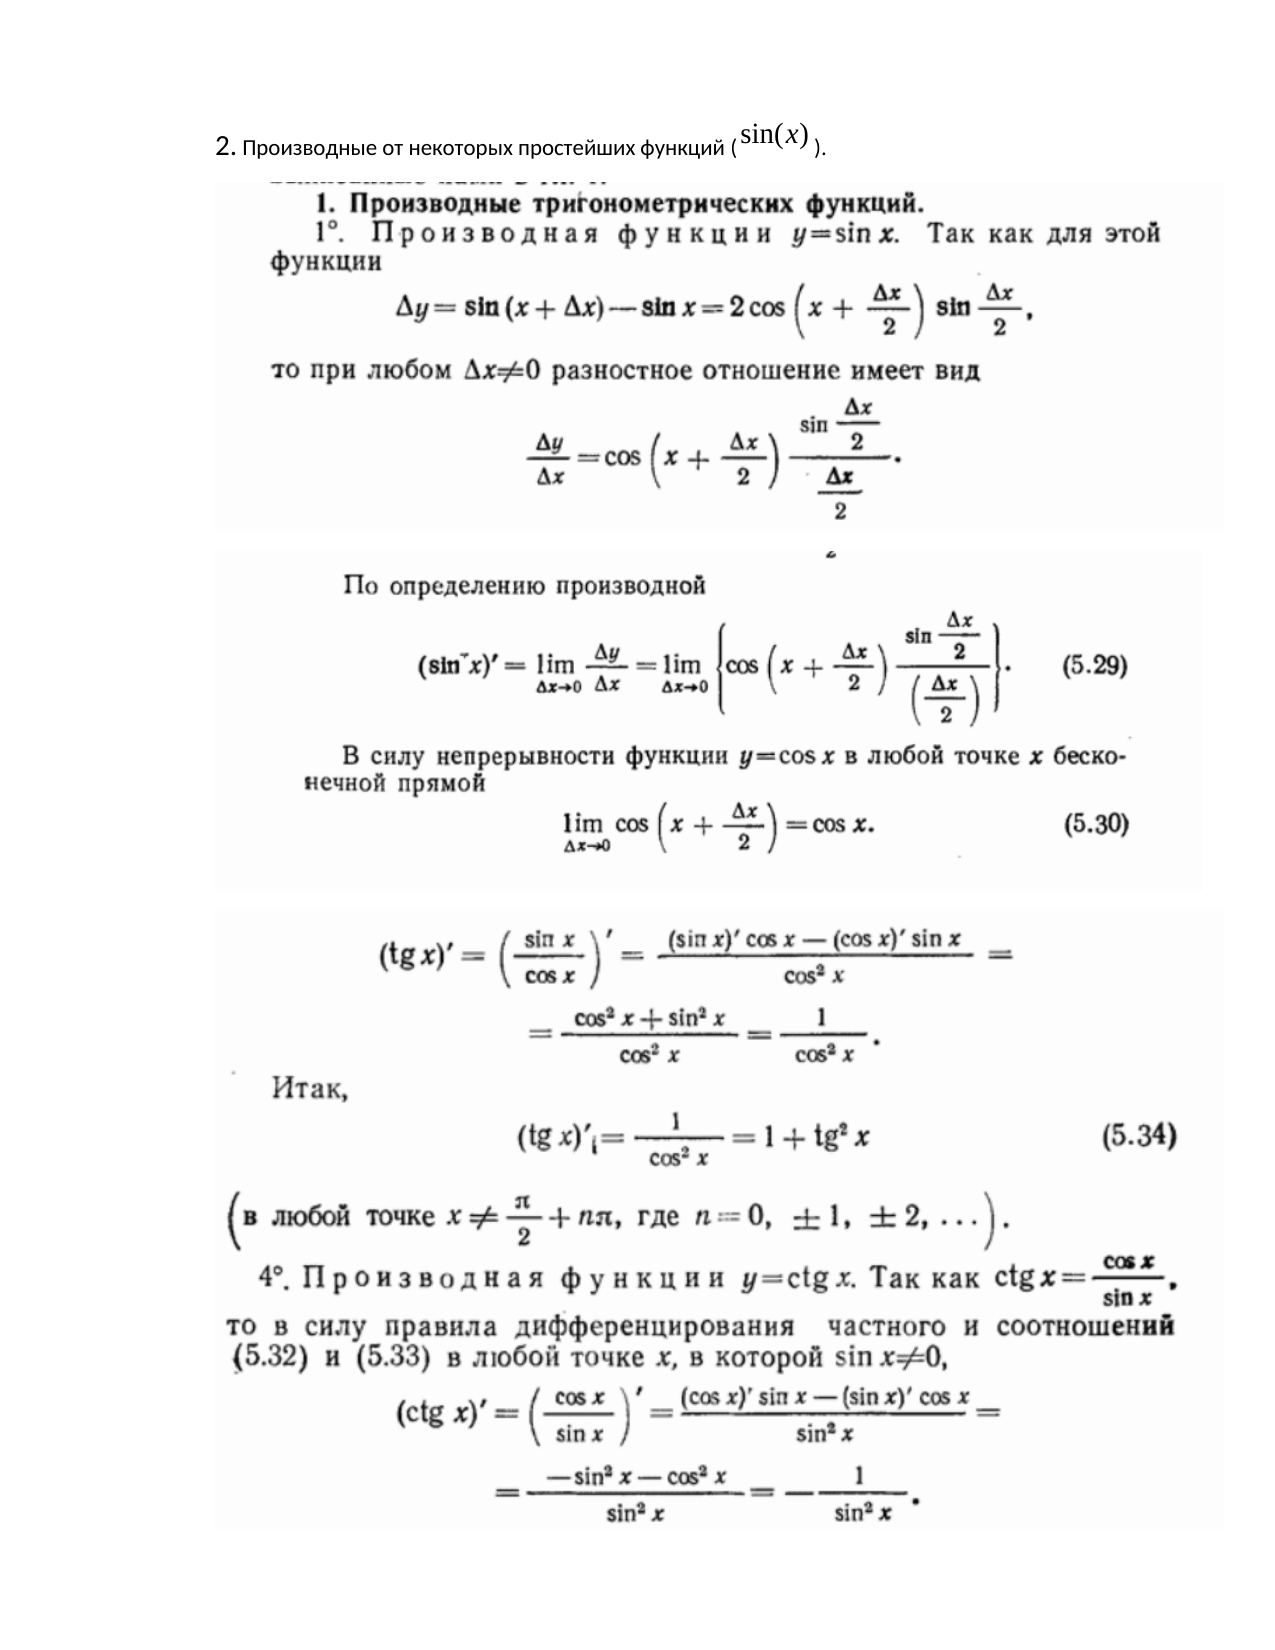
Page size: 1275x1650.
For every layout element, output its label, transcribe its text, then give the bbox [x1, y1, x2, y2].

picture [214, 551, 1224, 891]
picture [214, 182, 1224, 533]
text 2. Производные от некоторых простейших функций (). [215, 118, 1186, 163]
picture [214, 908, 1224, 1529]
